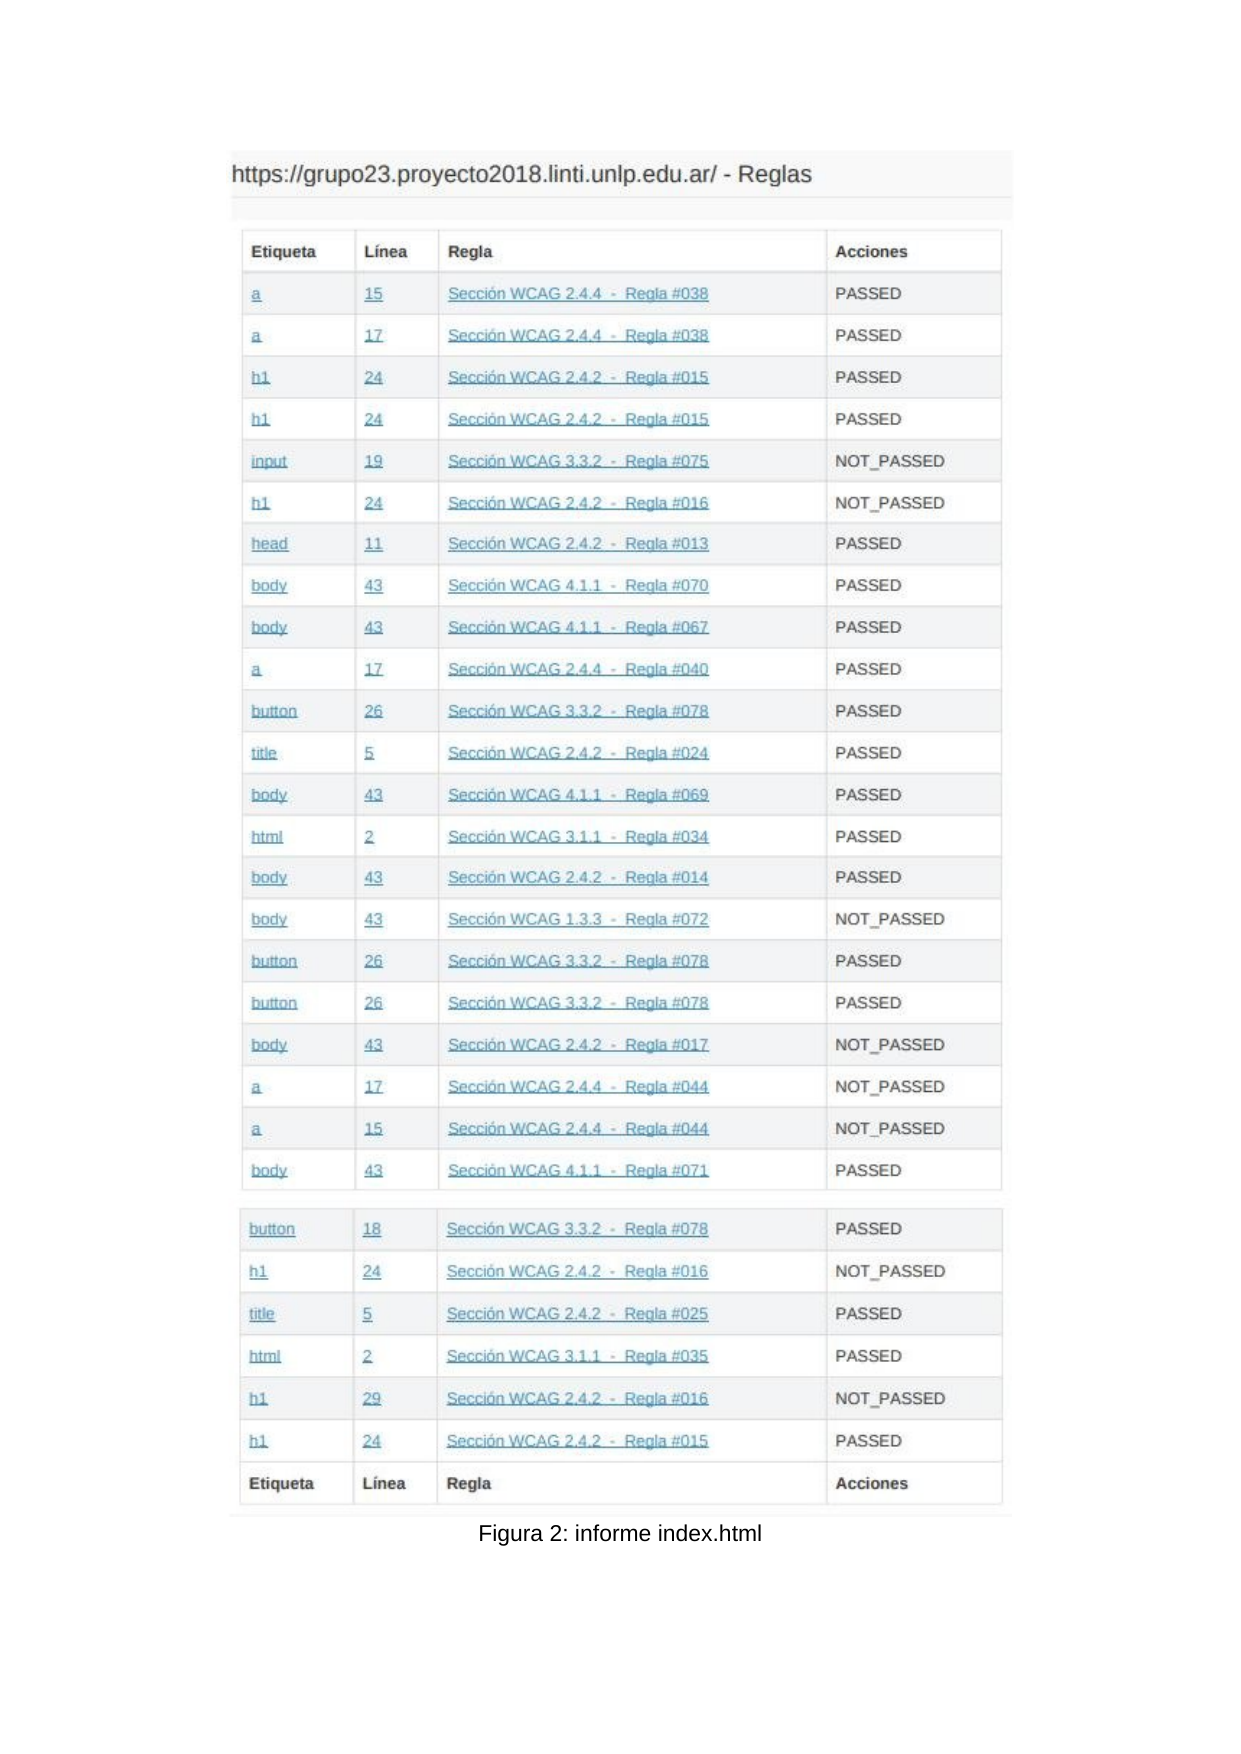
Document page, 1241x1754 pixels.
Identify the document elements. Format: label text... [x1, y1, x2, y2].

text Figura 2: informe index.html [150, 1520, 1090, 1546]
picture [228, 1198, 1012, 1517]
picture [226, 150, 1014, 1195]
